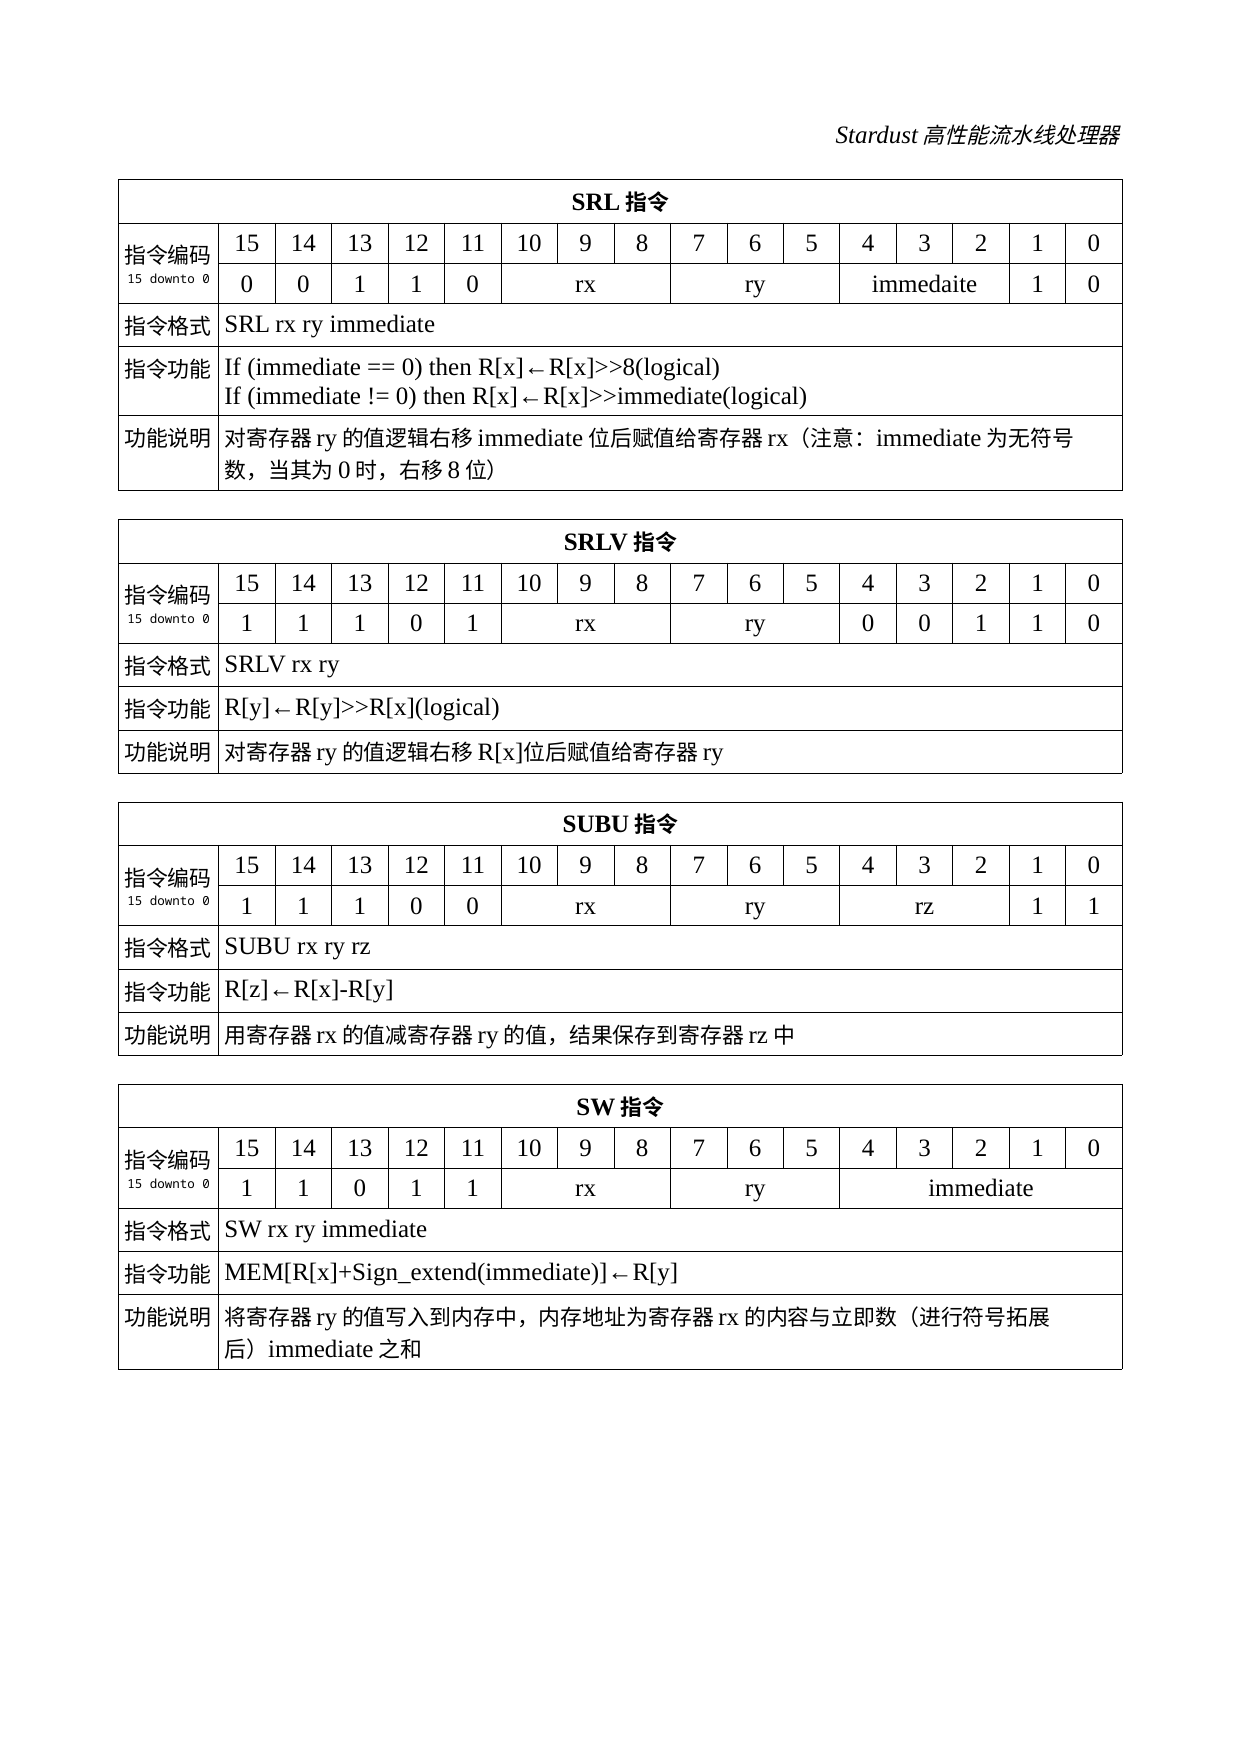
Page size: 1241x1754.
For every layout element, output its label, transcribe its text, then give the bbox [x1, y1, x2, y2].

table_cell 1 [1010, 886, 1065, 925]
table_cell 0 [1066, 264, 1122, 303]
table_cell 功能说明 [119, 416, 218, 490]
table_cell 13 [332, 1128, 388, 1167]
table_cell 14 [276, 1128, 331, 1167]
table_cell 5 [784, 224, 839, 263]
table_cell 1 [332, 886, 388, 925]
table_cell 4 [840, 564, 896, 603]
table_cell 4 [840, 1128, 896, 1167]
table_cell 11 [445, 1128, 501, 1167]
table_cell 0 [1066, 846, 1122, 885]
table_cell 0 [276, 264, 331, 303]
table_cell 13 [332, 564, 388, 603]
table_cell 1 [276, 886, 331, 925]
table_cell SW rx ry immediate [219, 1209, 1122, 1251]
table_header SRLV指令 [119, 520, 1122, 562]
table_cell 5 [784, 1128, 839, 1167]
table_cell 9 [558, 224, 614, 263]
table_cell 3 [897, 846, 952, 885]
table_cell 1 [1010, 846, 1065, 885]
table_cell 0 [1066, 1128, 1122, 1167]
table_cell 11 [445, 846, 501, 885]
table_cell 12 [389, 224, 444, 263]
table_cell 指令编码 15 downto 0 [119, 224, 218, 303]
table_cell 14 [276, 846, 331, 885]
table_cell 10 [502, 1128, 557, 1167]
table_cell 14 [276, 224, 331, 263]
table_cell 指令编码 15 downto 0 [119, 1128, 218, 1208]
table_cell 8 [615, 564, 670, 603]
table_header SUBU指令 [119, 803, 1122, 845]
table_cell 1 [1010, 564, 1065, 603]
table_cell immediate [840, 1169, 1122, 1208]
table_cell R[z]←R[x]-R[y] [219, 970, 1122, 1012]
table_cell 7 [671, 564, 727, 603]
table_cell 3 [897, 1128, 952, 1167]
table_cell 1 [219, 604, 275, 643]
table_cell 12 [389, 1128, 444, 1167]
table_cell 3 [897, 224, 952, 263]
table_cell 13 [332, 846, 388, 885]
table_cell 8 [615, 224, 670, 263]
table_cell 5 [784, 846, 839, 885]
table_cell 功能说明 [119, 1295, 218, 1369]
table_cell 2 [953, 224, 1009, 263]
table_cell 2 [953, 846, 1009, 885]
table_cell 指令编码 15 downto 0 [119, 564, 218, 643]
table_cell 指令格式 [119, 644, 218, 686]
table_cell rx [502, 604, 670, 643]
table_cell 4 [840, 224, 896, 263]
table_cell 6 [728, 224, 783, 263]
table_cell 1 [332, 264, 388, 303]
table_cell 7 [671, 224, 727, 263]
table_cell 对寄存器ry的值逻辑右移R[x]位后赋值给寄存器ry [219, 731, 1122, 773]
table_cell ry [671, 264, 839, 303]
table_cell immedaite [840, 264, 1009, 303]
table_cell 0 [389, 604, 444, 643]
table_cell 1 [389, 1169, 444, 1208]
table_cell 指令功能 [119, 970, 218, 1012]
table_cell SRLV rx ry [219, 644, 1122, 686]
table_cell 10 [502, 564, 557, 603]
table_cell 11 [445, 564, 501, 603]
table_cell 0 [219, 264, 275, 303]
table_cell 1 [332, 604, 388, 643]
table_cell 1 [219, 886, 275, 925]
table_cell 9 [558, 564, 614, 603]
table_cell 9 [558, 846, 614, 885]
table_cell 2 [953, 1128, 1009, 1167]
table_cell rx [502, 886, 670, 925]
table_cell 1 [276, 1169, 331, 1208]
table_cell 对寄存器ry的值逻辑右移immediate位后赋值给寄存器rx（注意：immediate为无符号数，当其为0时，右移8位） [219, 416, 1122, 490]
table_cell 0 [1066, 604, 1122, 643]
table_cell 0 [445, 886, 501, 925]
table_cell 0 [897, 604, 952, 643]
table_cell 1 [276, 604, 331, 643]
table_cell 0 [840, 604, 896, 643]
table_cell 指令格式 [119, 304, 218, 346]
table_cell 15 [219, 1128, 275, 1167]
table_cell 12 [389, 564, 444, 603]
table_cell ry [671, 886, 839, 925]
table_cell 1 [219, 1169, 275, 1208]
table_cell 1 [1010, 1128, 1065, 1167]
table_cell 1 [953, 604, 1009, 643]
table_cell 11 [445, 224, 501, 263]
table_cell 用寄存器rx的值减寄存器ry的值，结果保存到寄存器rz中 [219, 1013, 1122, 1055]
table_cell 1 [1010, 604, 1065, 643]
table_cell 6 [728, 846, 783, 885]
table_cell 1 [1010, 264, 1065, 303]
table_cell 6 [728, 564, 783, 603]
table_cell 1 [1066, 886, 1122, 925]
table_cell ry [671, 604, 839, 643]
table_cell 1 [1010, 224, 1065, 263]
table_cell 指令功能 [119, 347, 218, 415]
table_cell 0 [1066, 224, 1122, 263]
table_cell 9 [558, 1128, 614, 1167]
table_cell 13 [332, 224, 388, 263]
table_cell 15 [219, 564, 275, 603]
table_cell 0 [389, 886, 444, 925]
table_cell 10 [502, 224, 557, 263]
table_cell 将寄存器ry的值写入到内存中，内存地址为寄存器rx的内容与立即数（进行符号拓展后）immediate之和 [219, 1295, 1122, 1369]
table_cell MEM[R[x]+Sign_extend(immediate)]←R[y] [219, 1252, 1122, 1294]
table_header SRL指令 [119, 180, 1122, 222]
table_cell 1 [389, 264, 444, 303]
table_cell 15 [219, 846, 275, 885]
table_cell 功能说明 [119, 1013, 218, 1055]
table_cell 0 [445, 264, 501, 303]
table_cell 8 [615, 1128, 670, 1167]
table_header SW指令 [119, 1085, 1122, 1127]
table_cell 5 [784, 564, 839, 603]
table_cell 12 [389, 846, 444, 885]
table_cell 1 [445, 1169, 501, 1208]
table_cell SRL rx ry immediate [219, 304, 1122, 346]
table_cell 1 [445, 604, 501, 643]
table_cell 7 [671, 1128, 727, 1167]
table_cell 10 [502, 846, 557, 885]
table_cell rz [840, 886, 1009, 925]
table_cell If (immediate == 0) then R[x]←R[x]>>8(logical) If (immediate != 0) then R[x]←R[x]>>immediate(logical) [219, 347, 1122, 415]
table_cell 6 [728, 1128, 783, 1167]
table_cell 指令功能 [119, 1252, 218, 1294]
table_cell 15 [219, 224, 275, 263]
table_cell ry [671, 1169, 839, 1208]
table_cell 0 [332, 1169, 388, 1208]
table_cell 4 [840, 846, 896, 885]
table_cell SUBU rx ry rz [219, 926, 1122, 969]
table_cell rx [502, 264, 670, 303]
table_cell 指令编码 15 downto 0 [119, 846, 218, 925]
table_cell 0 [1066, 564, 1122, 603]
table_cell 指令格式 [119, 1209, 218, 1251]
table_cell 指令功能 [119, 687, 218, 729]
table_cell 8 [615, 846, 670, 885]
table_cell 指令格式 [119, 926, 218, 969]
table_cell 功能说明 [119, 731, 218, 773]
table_cell 3 [897, 564, 952, 603]
table_cell 7 [671, 846, 727, 885]
table_cell R[y]←R[y]>>R[x](logical) [219, 687, 1122, 729]
table_cell 2 [953, 564, 1009, 603]
table_cell rx [502, 1169, 670, 1208]
table_cell 14 [276, 564, 331, 603]
